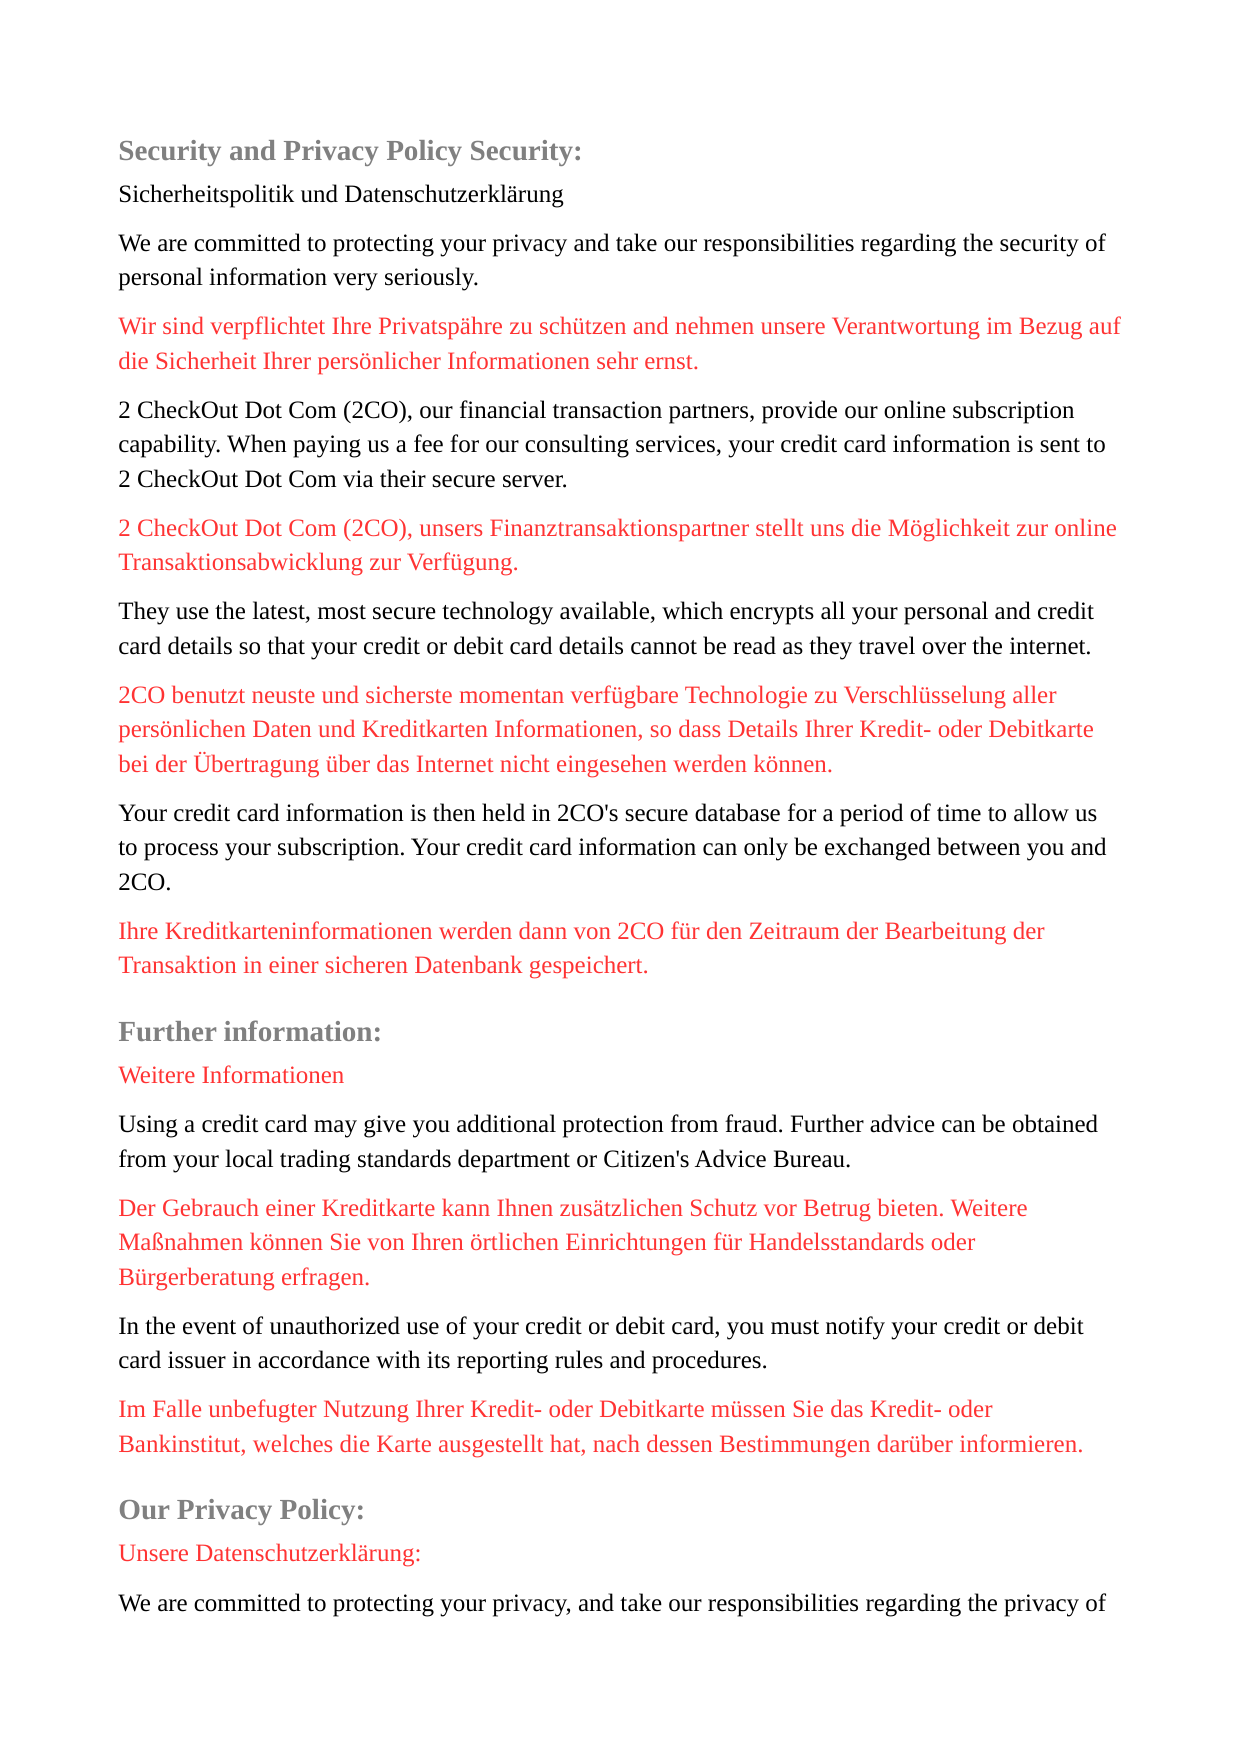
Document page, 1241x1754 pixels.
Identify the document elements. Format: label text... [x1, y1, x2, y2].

text 2CO benutzt neuste und sicherste momentan verfügbare Technologie zu Verschlüsselung aller persönlichen Daten und Kreditkarten Informationen, so dass Details Ihrer Kredit- oder Debitkarte bei der Übertragung über das Internet nicht eingesehen werden können. [118, 680, 1122, 778]
subtitle Further information: [118, 1014, 1122, 1048]
text 2 CheckOut Dot Com (2CO), our financial transaction partners, provide our online subscription capability. When paying us a fee for our consulting services, your credit card information is sent to 2 CheckOut Dot Com via their secure server. [118, 395, 1122, 493]
text Sicherheitspolitik und Datenschutzerklärung [118, 179, 1122, 207]
text Wir sind verpflichtet Ihre Privatspähre zu schützen and nehmen unsere Verantwortung im Bezug auf die Sicherheit Ihrer persönlicher Informationen sehr ernst. [118, 311, 1122, 374]
text We are committed to protecting your privacy, and take our responsibilities regarding the privacy of [118, 1588, 1122, 1616]
text Using a credit card may give you additional protection from fraud. Further advice can be obtained from your local trading standards department or Citizen's Advice Bureau. [118, 1109, 1122, 1172]
text Im Falle unbefugter Nutzung Ihrer Kredit- oder Debitkarte müssen Sie das Kredit- oder Bankinstitut, welches die Karte ausgestellt hat, nach dessen Bestimmungen darüber informieren. [118, 1394, 1122, 1458]
text Der Gebrauch einer Kreditkarte kann Ihnen zusätzlichen Schutz vor Betrug bieten. Weitere Maßnahmen können Sie von Ihren örtlichen Einrichtungen für Handelsstandards oder Bürgerberatung erfragen. [118, 1193, 1122, 1291]
subtitle Our Privacy Policy: [118, 1492, 1122, 1526]
text They use the latest, most secure technology available, which encrypts all your personal and credit card details so that your credit or debit card details cannot be read as they travel over the internet. [118, 596, 1122, 660]
text In the event of unauthorized use of your credit or debit card, you must notify your credit or debit card issuer in accordance with its reporting rules and procedures. [118, 1311, 1122, 1374]
text 2 CheckOut Dot Com (2CO), unsers Finanztransaktionspartner stellt uns die Möglichkeit zur online Transaktionsabwicklung zur Verfügung. [118, 513, 1122, 576]
text Weitere Informationen [118, 1060, 1122, 1089]
text We are committed to protecting your privacy and take our responsibilities regarding the security of personal information very seriously. [118, 228, 1122, 291]
text Ihre Kreditkarteninformationen werden dann von 2CO für den Zeitraum der Bearbeitung der Transaktion in einer sicheren Datenbank gespeichert. [118, 916, 1122, 979]
text Your credit card information is then held in 2CO's secure database for a period of time to allow us to process your subscription. Your credit card information can only be exchanged between you and 2CO. [118, 798, 1122, 896]
subtitle Security and Privacy Policy Security: [118, 133, 1122, 166]
text Unsere Datenschutzerklärung: [118, 1538, 1122, 1567]
